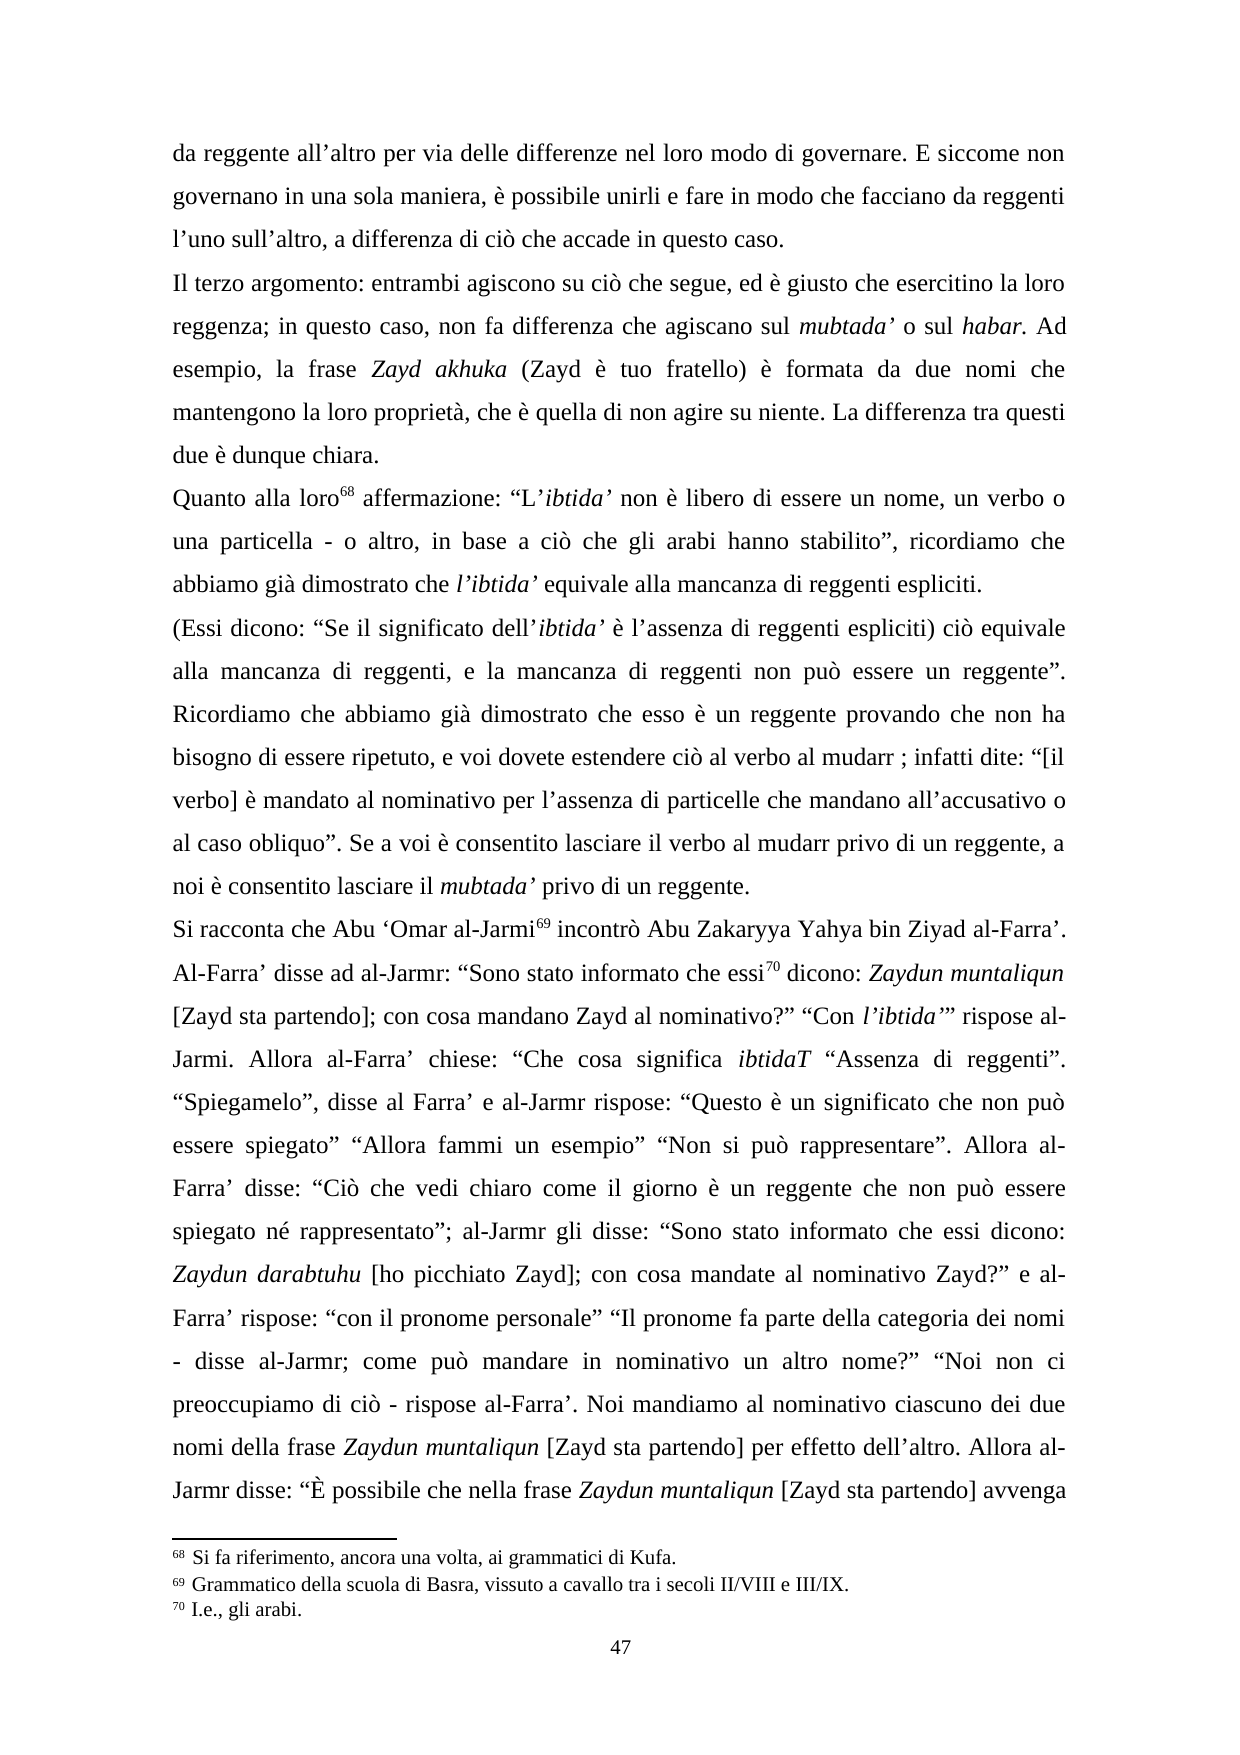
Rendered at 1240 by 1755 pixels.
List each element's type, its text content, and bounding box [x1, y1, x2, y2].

text Il terzo argomento: entrambi agiscono su ciò che segue, ed è giusto che esercitino la loro reggenza; in questo caso, non fa differenza che agiscano sul mubtada’ o sul habar. Ad esempio, la frase Zayd akhuka (Zayd è tuo fratello) è formata da due nomi che mantengono la loro proprietà, che è quella di non agire su niente. La differenza tra questi due è dunque chiara. [172, 268, 1067, 469]
text (Essi dicono: “Se il significato dell’ibtida’ è l’assenza di reggenti espliciti) ciò equivale alla mancanza di reggenti, e la mancanza di reggenti non può essere un reggente”. Ricordiamo che abbiamo già dimostrato che esso è un reggente provando che non ha bisogno di essere ripetuto, e voi dovete estendere ciò al verbo al mudarr ; infatti dite: “[il verbo] è mandato al nominativo per l’assenza di particelle che mandano all’accusativo o al caso obliquo”. Se a voi è consentito lasciare il verbo al mudarr privo di un reggente, a noi è consentito lasciare il mubtada’ privo di un reggente. [172, 613, 1067, 900]
text Quanto alla loro affermazione: “L’ibtida’ non è libero di essere un nome, un verbo o una particella - o altro, in base a ciò che gli arabi hanno stabilito”, ricordiamo che abbiamo già dimostrato che l’ibtida’ equivale alla mancanza di reggenti espliciti. [172, 483, 1067, 598]
text da reggente all’altro per via delle differenze nel loro modo di governare. E siccome non governano in una sola maniera, è possibile unirli e fare in modo che facciano da reggenti l’uno sull’altro, a differenza di ciò che accade in questo caso. [172, 138, 1067, 253]
text Si racconta che Abu ‘Omar al-Jarmi incontrò Abu Zakaryya Yahya bin Ziyad al-Farra’. Al-Farra’ disse ad al-Jarmr: “Sono stato informato che essi dicono: Zaydun muntaliqun [Zayd sta partendo]; con cosa mandano Zayd al nominativo?” “Con l’ibtida’” rispose al- Jarmi. Allora al-Farra’ chiese: “Che cosa significa ibtidaT “Assenza di reggenti”. “Spiegamelo”, disse al Farra’ e al-Jarmr rispose: “Questo è un significato che non può essere spiegato” “Allora fammi un esempio” “Non si può rappresentare”. Allora al-Farra’ disse: “Ciò che vedi chiaro come il giorno è un reggente che non può essere spiegato né rappresentato”; al-Jarmr gli disse: “Sono stato informato che essi dicono: Zaydun darabtuhu [ho picchiato Zayd]; con cosa mandate al nominativo Zayd?” e al-Farra’ rispose: “con il pronome personale” “Il pronome fa parte della categoria dei nomi - disse al-Jarmr; come può mandare in nominativo un altro nome?” “Noi non ci preoccupiamo di ciò - rispose al-Farra’. Noi mandiamo al nominativo ciascuno dei due nomi della frase Zaydun muntaliqun [Zayd sta partendo] per effetto dell’altro. Allora al-Jarmr disse: “È possibile che nella frase Zaydun muntaliqun [Zayd sta partendo] avvenga [172, 914, 1067, 1504]
text Si fa riferimento, ancora una volta, ai grammatici di Kufa. [172, 1545, 1067, 1569]
text I.e., gli arabi. [172, 1596, 1067, 1621]
text Grammatico della scuola di Basra, vissuto a cavallo tra i secoli II/VIII e III/IX. [172, 1572, 1067, 1596]
